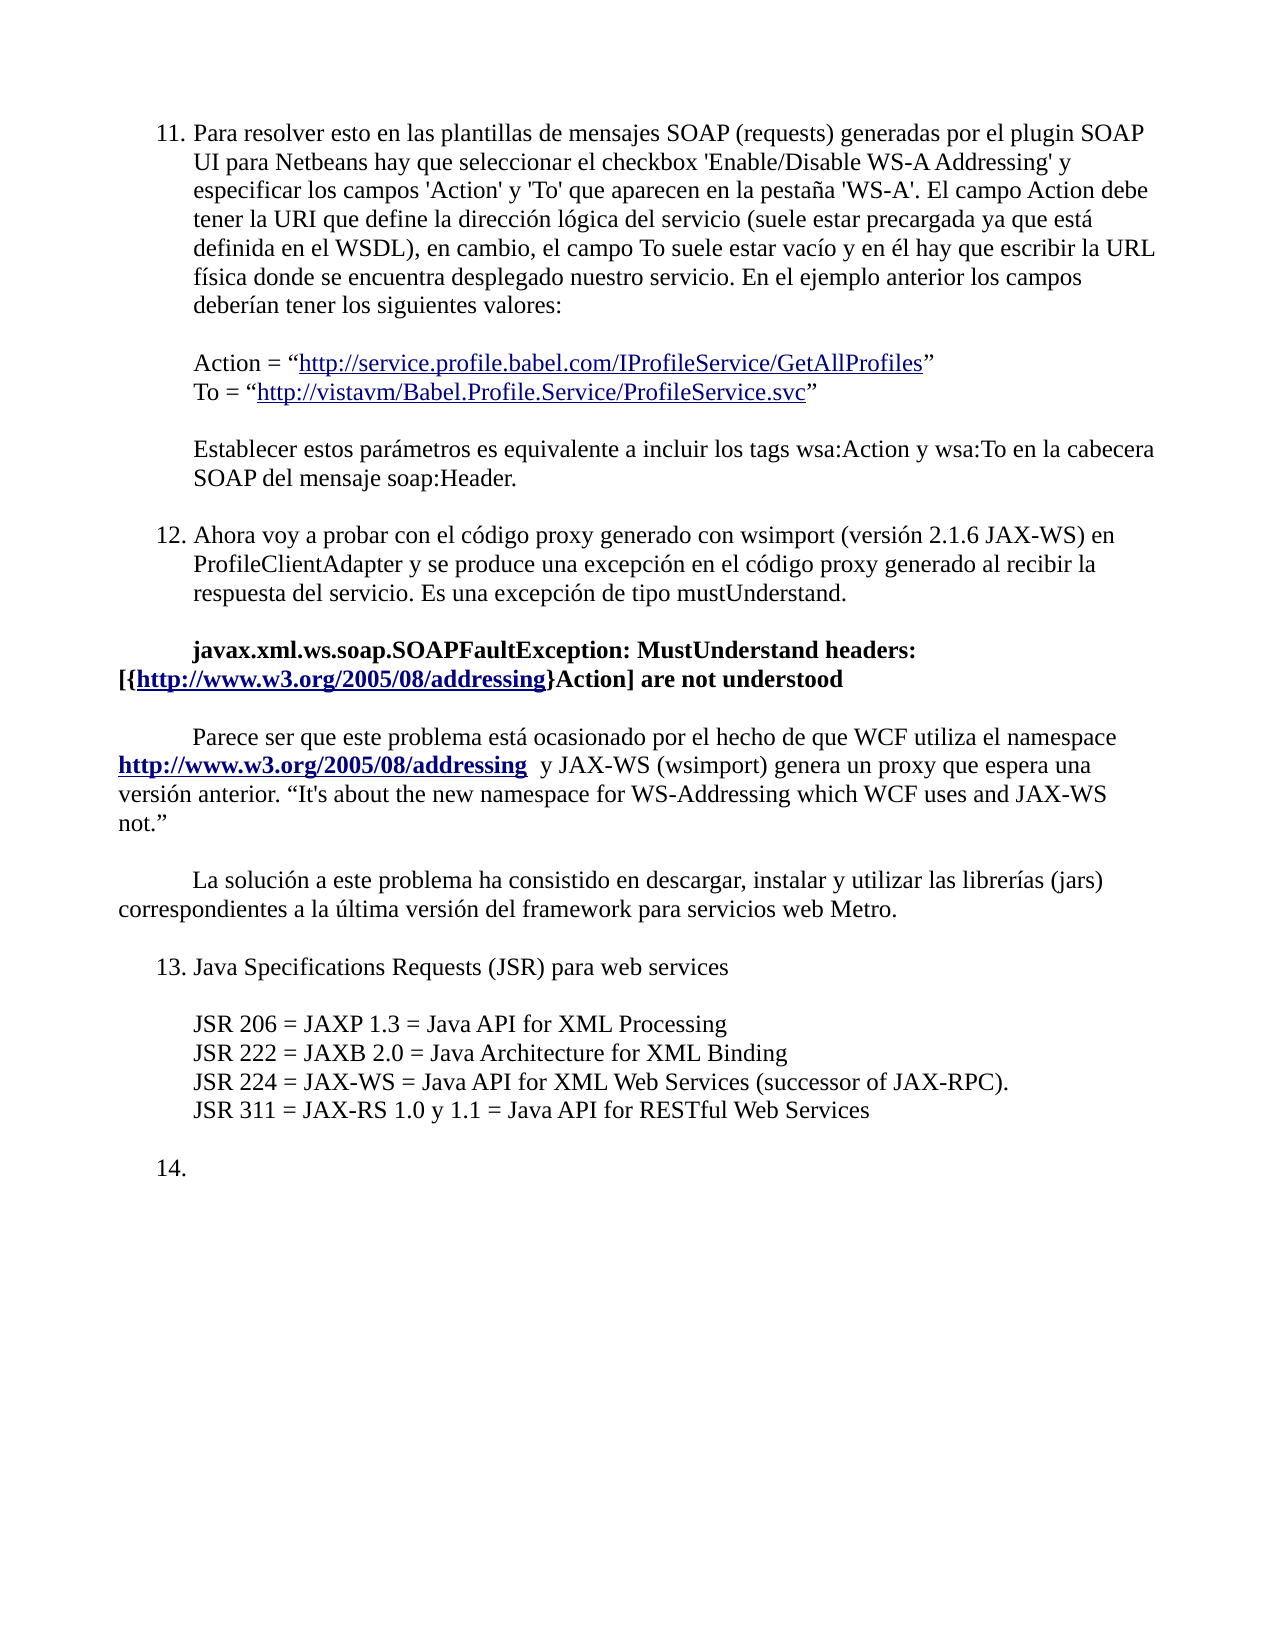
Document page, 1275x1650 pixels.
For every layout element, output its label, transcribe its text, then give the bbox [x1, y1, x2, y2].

list Ahora voy a probar con el código proxy generado con wsimport (versión 2.1.6 JAX-WS) en ProfileClientAdapter y se produce una excepción en el código proxy generado al recibir la respuesta del servicio. Es una excepción de tipo mustUnderstand. [156, 521, 1157, 607]
list To = “http://vistavm/Babel.Profile.Service/ProfileService.svc” [156, 377, 1157, 406]
list JSR 311 = JAX-RS 1.0 y 1.1 = Java API for RESTful Web Services [156, 1096, 1157, 1124]
list Establecer estos parámetros es equivalente a incluir los tags wsa:Action y wsa:To en la cabecera SOAP del mensaje soap:Header. [156, 434, 1157, 492]
list Action = “http://service.profile.babel.com/IProfileService/GetAllProfiles” [156, 348, 1157, 377]
text javax.xml.ws.soap.SOAPFaultException: MustUnderstand headers:[{http://www.w3.org/2005/08/addressing}Action] are not understood [118, 636, 1157, 693]
list JSR 224 = JAX-WS = Java API for XML Web Services (successor of JAX-RPC). [156, 1067, 1157, 1096]
list Java Specifications Requests (JSR) para web services [156, 952, 1157, 981]
list JSR 206 = JAXP 1.3 = Java API for XML Processing [156, 1009, 1157, 1038]
text Parece ser que este problema está ocasionado por el hecho de que WCF utiliza el namespace http://www.w3.org/2005/08/addressing y JAX-WS (wsimport) genera un proxy que espera una versión anterior. “It's about the new namespace for WS-Addressing which WCF uses and JAX-WS not.” [118, 722, 1157, 837]
list Para resolver esto en las plantillas de mensajes SOAP (requests) generadas por el plugin SOAP UI para Netbeans hay que seleccionar el checkbox 'Enable/Disable WS-A Addressing' y especificar los campos 'Action' y 'To' que aparecen en la pestaña 'WS-A'. El campo Action debe tener la URI que define la dirección lógica del servicio (suele estar precargada ya que está definida en el WSDL), en cambio, el campo To suele estar vacío y en él hay que escribir la URL física donde se encuentra desplegado nuestro servicio. En el ejemplo anterior los campos deberían tener los siguientes valores: [156, 118, 1157, 319]
text La solución a este problema ha consistido en descargar, instalar y utilizar las librerías (jars) correspondientes a la última versión del framework para servicios web Metro. [118, 866, 1157, 923]
list JSR 222 = JAXB 2.0 = Java Architecture for XML Binding [156, 1038, 1157, 1067]
